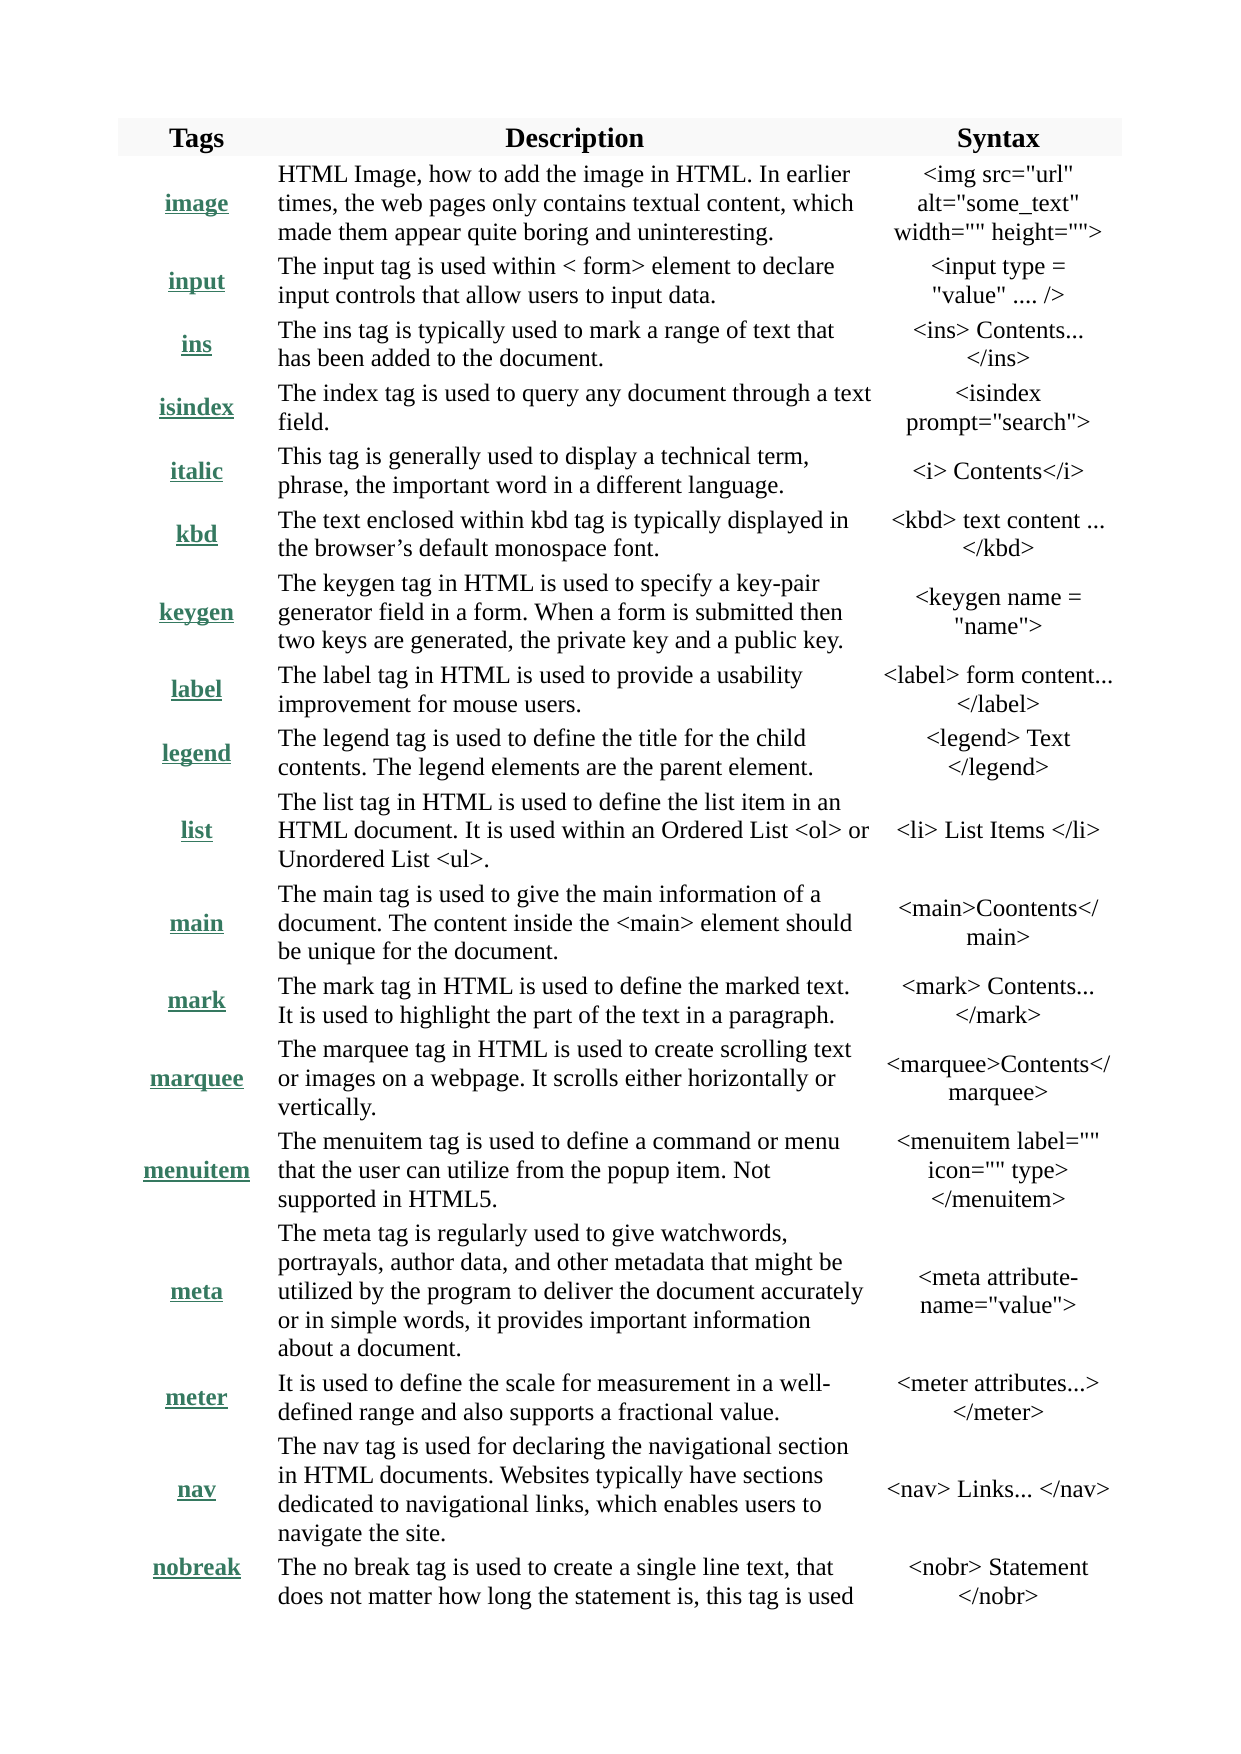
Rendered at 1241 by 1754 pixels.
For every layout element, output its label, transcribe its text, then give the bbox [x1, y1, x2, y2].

table_cell This tag is generally used to display a technical term, phrase, the important word in a different language. [275, 439, 874, 502]
table_cell The input tag is used within < form> element to declare input controls that allow users to input data. [275, 249, 874, 312]
table_cell HTML Image, how to add the image in HTML. In earlier times, the web pages only contains textual content, which made them appear quite boring and uninteresting. [275, 156, 874, 248]
table_cell The meta tag is regularly used to give watchwords, portrayals, author data, and other metadata that might be utilized by the program to deliver the document accurately or in simple words, it provides important information about a document. [275, 1216, 874, 1365]
table_cell meta [118, 1216, 275, 1365]
table_cell kbd [118, 502, 275, 565]
table_cell The text enclosed within kbd tag is typically displayed in the browser’s default monospace font. [275, 502, 874, 565]
table_cell list [118, 784, 275, 876]
table_cell menuitem [118, 1124, 275, 1216]
table_cell isindex [118, 375, 275, 438]
table_cell The index tag is used to query any document through a text field. [275, 375, 874, 438]
table_cell <ins> Contents... </ins> [874, 312, 1122, 375]
table_cell nobreak [118, 1549, 275, 1613]
table_cell image [118, 156, 275, 248]
table_cell main [118, 876, 275, 968]
table_cell <meta attribute-name="value"> [874, 1216, 1122, 1365]
table_cell <legend> Text </legend> [874, 721, 1122, 784]
table_cell <mark> Contents... </mark> [874, 968, 1122, 1031]
table_cell The marquee tag in HTML is used to create scrolling text or images on a webpage. It scrolls either horizontally or vertically. [275, 1031, 874, 1123]
table_cell The nav tag is used for declaring the navigational section in HTML documents. Websites typically have sections dedicated to navigational links, which enables users to navigate the site. [275, 1429, 874, 1549]
table_cell label [118, 657, 275, 721]
table_cell <nav> Links... </nav> [874, 1429, 1122, 1549]
table_cell <li> List Items </li> [874, 784, 1122, 876]
table_cell It is used to define the scale for measurement in a well-defined range and also supports a fractional value. [275, 1365, 874, 1428]
table_cell italic [118, 439, 275, 502]
table_cell <i> Contents</i> [874, 439, 1122, 502]
table_cell nav [118, 1429, 275, 1549]
table_header Tags [118, 118, 275, 156]
table_cell <img src="url" alt="some_text" width="" height=""> [874, 156, 1122, 248]
table_cell ins [118, 312, 275, 375]
table_cell <keygen name = "name"> [874, 565, 1122, 657]
table_cell <isindex prompt="search"> [874, 375, 1122, 438]
table_cell The legend tag is used to define the title for the child contents. The legend elements are the parent element. [275, 721, 874, 784]
table_cell The mark tag in HTML is used to define the marked text. It is used to highlight the part of the text in a paragraph. [275, 968, 874, 1031]
table_cell The menuitem tag is used to define a command or menu that the user can utilize from the popup item. Not supported in HTML5. [275, 1124, 874, 1216]
table_cell meter [118, 1365, 275, 1428]
table_cell input [118, 249, 275, 312]
table_cell legend [118, 721, 275, 784]
table_cell keygen [118, 565, 275, 657]
table_cell The ins tag is typically used to mark a range of text that has been added to the document. [275, 312, 874, 375]
table_cell The main tag is used to give the main information of a document. The content inside the <main> element should be unique for the document. [275, 876, 874, 968]
table_header Syntax [874, 118, 1122, 156]
table_cell mark [118, 968, 275, 1031]
table_cell The label tag in HTML is used to provide a usability improvement for mouse users. [275, 657, 874, 721]
table_cell <meter attributes...> </meter> [874, 1365, 1122, 1428]
table_cell The no break tag is used to create a single line text, that does not matter how long the statement is, this tag is used [275, 1549, 874, 1613]
table_header Description [275, 118, 874, 156]
table_cell <input type = "value" .... /> [874, 249, 1122, 312]
table_cell <marquee>Contents</marquee> [874, 1031, 1122, 1123]
table_cell The list tag in HTML is used to define the list item in an HTML document. It is used within an Ordered List <ol> or Unordered List <ul>. [275, 784, 874, 876]
table_cell marquee [118, 1031, 275, 1123]
table_cell <label> form content... </label> [874, 657, 1122, 721]
table_cell <main>Coontents</main> [874, 876, 1122, 968]
table_cell <nobr> Statement </nobr> [874, 1549, 1122, 1613]
table_cell The keygen tag in HTML is used to specify a key-pair generator field in a form. When a form is submitted then two keys are generated, the private key and a public key. [275, 565, 874, 657]
table_cell <kbd> text content ... </kbd> [874, 502, 1122, 565]
table_cell <menuitem label="" icon="" type> </menuitem> [874, 1124, 1122, 1216]
